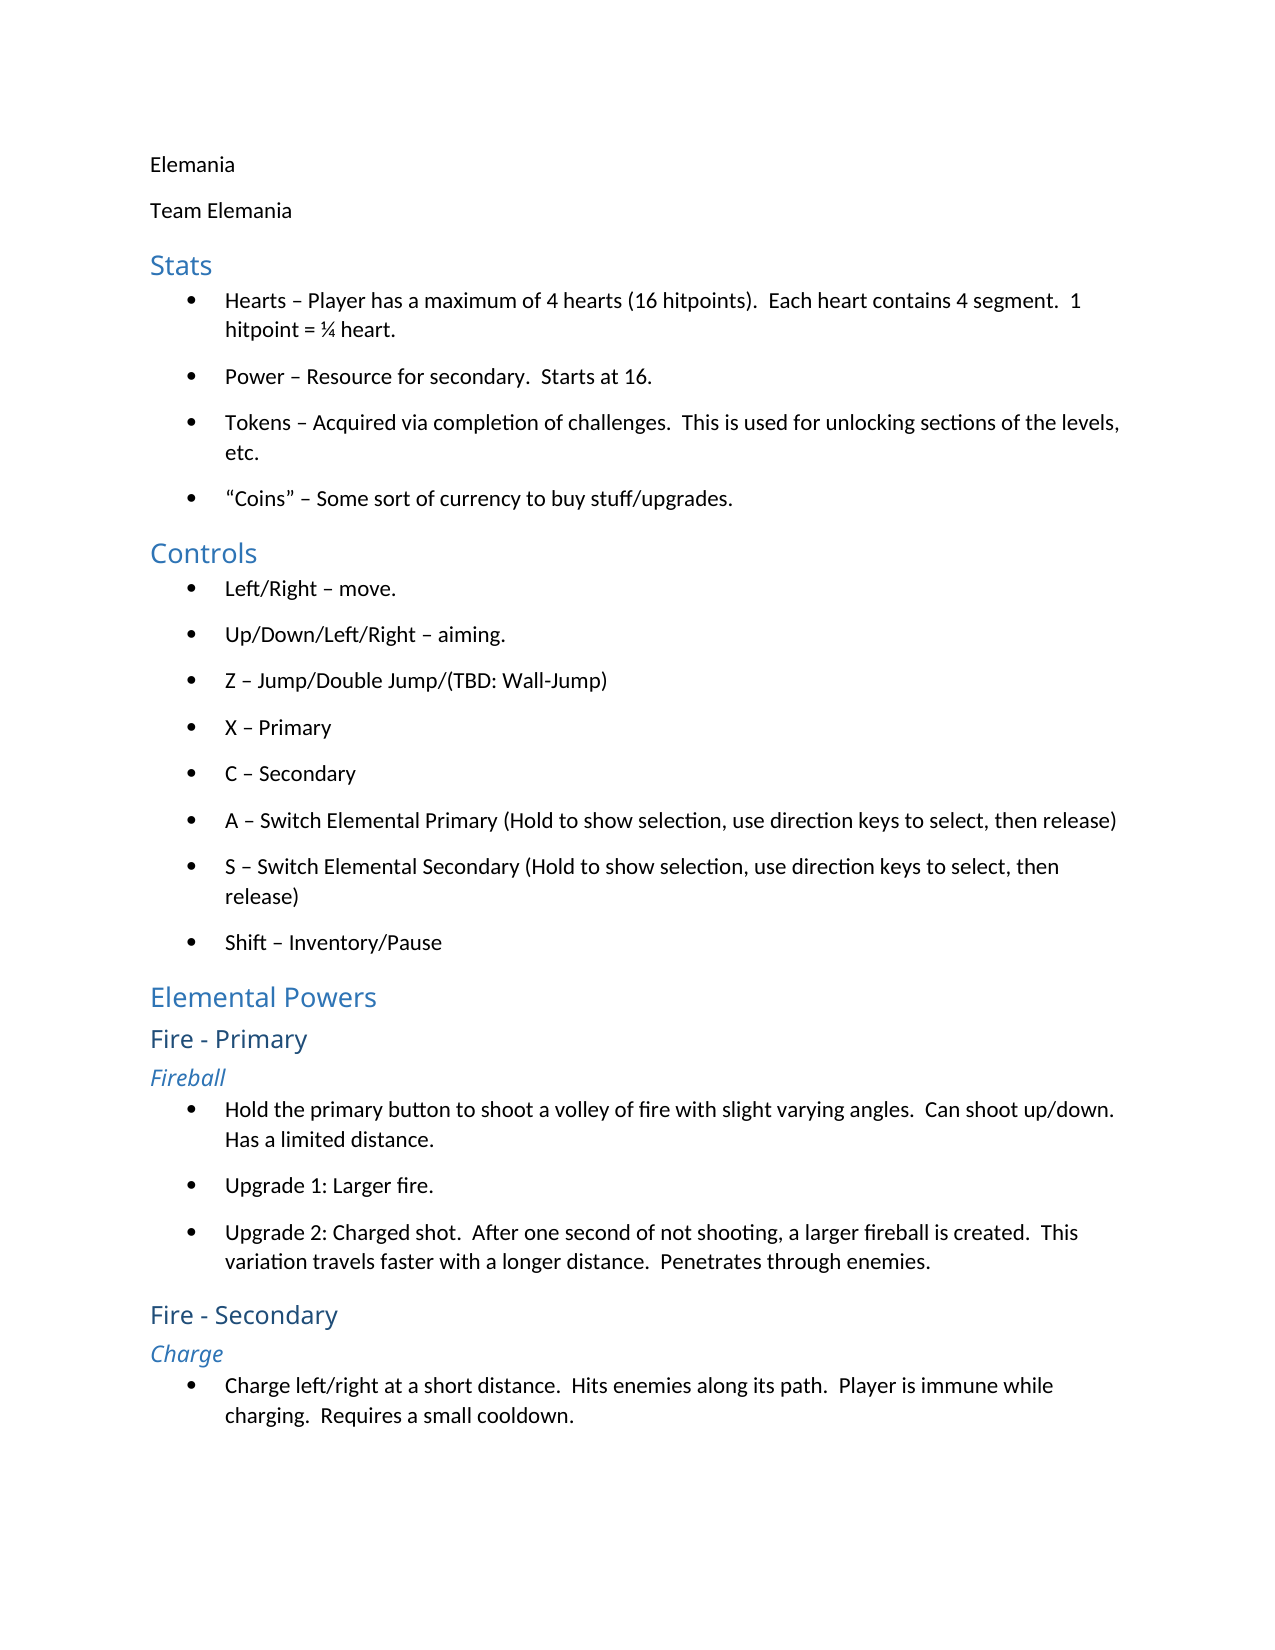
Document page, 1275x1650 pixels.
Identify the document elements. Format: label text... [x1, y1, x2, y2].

subtitle Controls [150, 535, 1125, 572]
list X – Primary [187, 713, 1125, 741]
list Power – Resource for secondary. Starts at 16. [187, 362, 1125, 390]
list Charge left/right at a short distance. Hits enemies along its path. Player is immune while charging. Requires a small cooldown. [187, 1371, 1125, 1429]
list Up/Down/Left/Right – aiming. [187, 620, 1125, 648]
list C – Secondary [187, 759, 1125, 787]
text Elemania [150, 150, 1125, 178]
text Team Elemania [150, 196, 1125, 224]
list Hearts – Player has a maximum of 4 hearts (16 hitpoints). Each heart contains 4 segment. 1 hitpoint = ¼ heart. [187, 286, 1125, 344]
list Shift – Inventory/Pause [187, 928, 1125, 956]
list Upgrade 2: Charged shot. After one second of not shooting, a larger fireball is created. This variation travels faster with a longer distance. Penetrates through enemies. [187, 1218, 1125, 1275]
subtitle Fire - Primary [150, 1022, 1125, 1056]
subtitle Fireball [150, 1062, 1125, 1093]
list S – Switch Elemental Secondary (Hold to show selection, use direction keys to select, then release) [187, 852, 1125, 910]
list “Coins” – Some sort of currency to buy stuff/upgrades. [187, 484, 1125, 512]
subtitle Fire - Secondary [150, 1298, 1125, 1332]
subtitle Elemental Powers [150, 979, 1125, 1016]
subtitle Stats [150, 247, 1125, 284]
list Tokens – Acquired via completion of challenges. This is used for unlocking sections of the levels, etc. [187, 408, 1125, 466]
list A – Switch Elemental Primary (Hold to show selection, use direction keys to select, then release) [187, 806, 1125, 834]
list Hold the primary button to shoot a volley of fire with slight varying angles. Can shoot up/down. Has a limited distance. [187, 1095, 1125, 1153]
list Z – Jump/Double Jump/(TBD: Wall-Jump) [187, 667, 1125, 695]
subtitle Charge [150, 1338, 1125, 1369]
list Left/Right – move. [187, 574, 1125, 602]
list Upgrade 1: Larger fire. [187, 1171, 1125, 1199]
